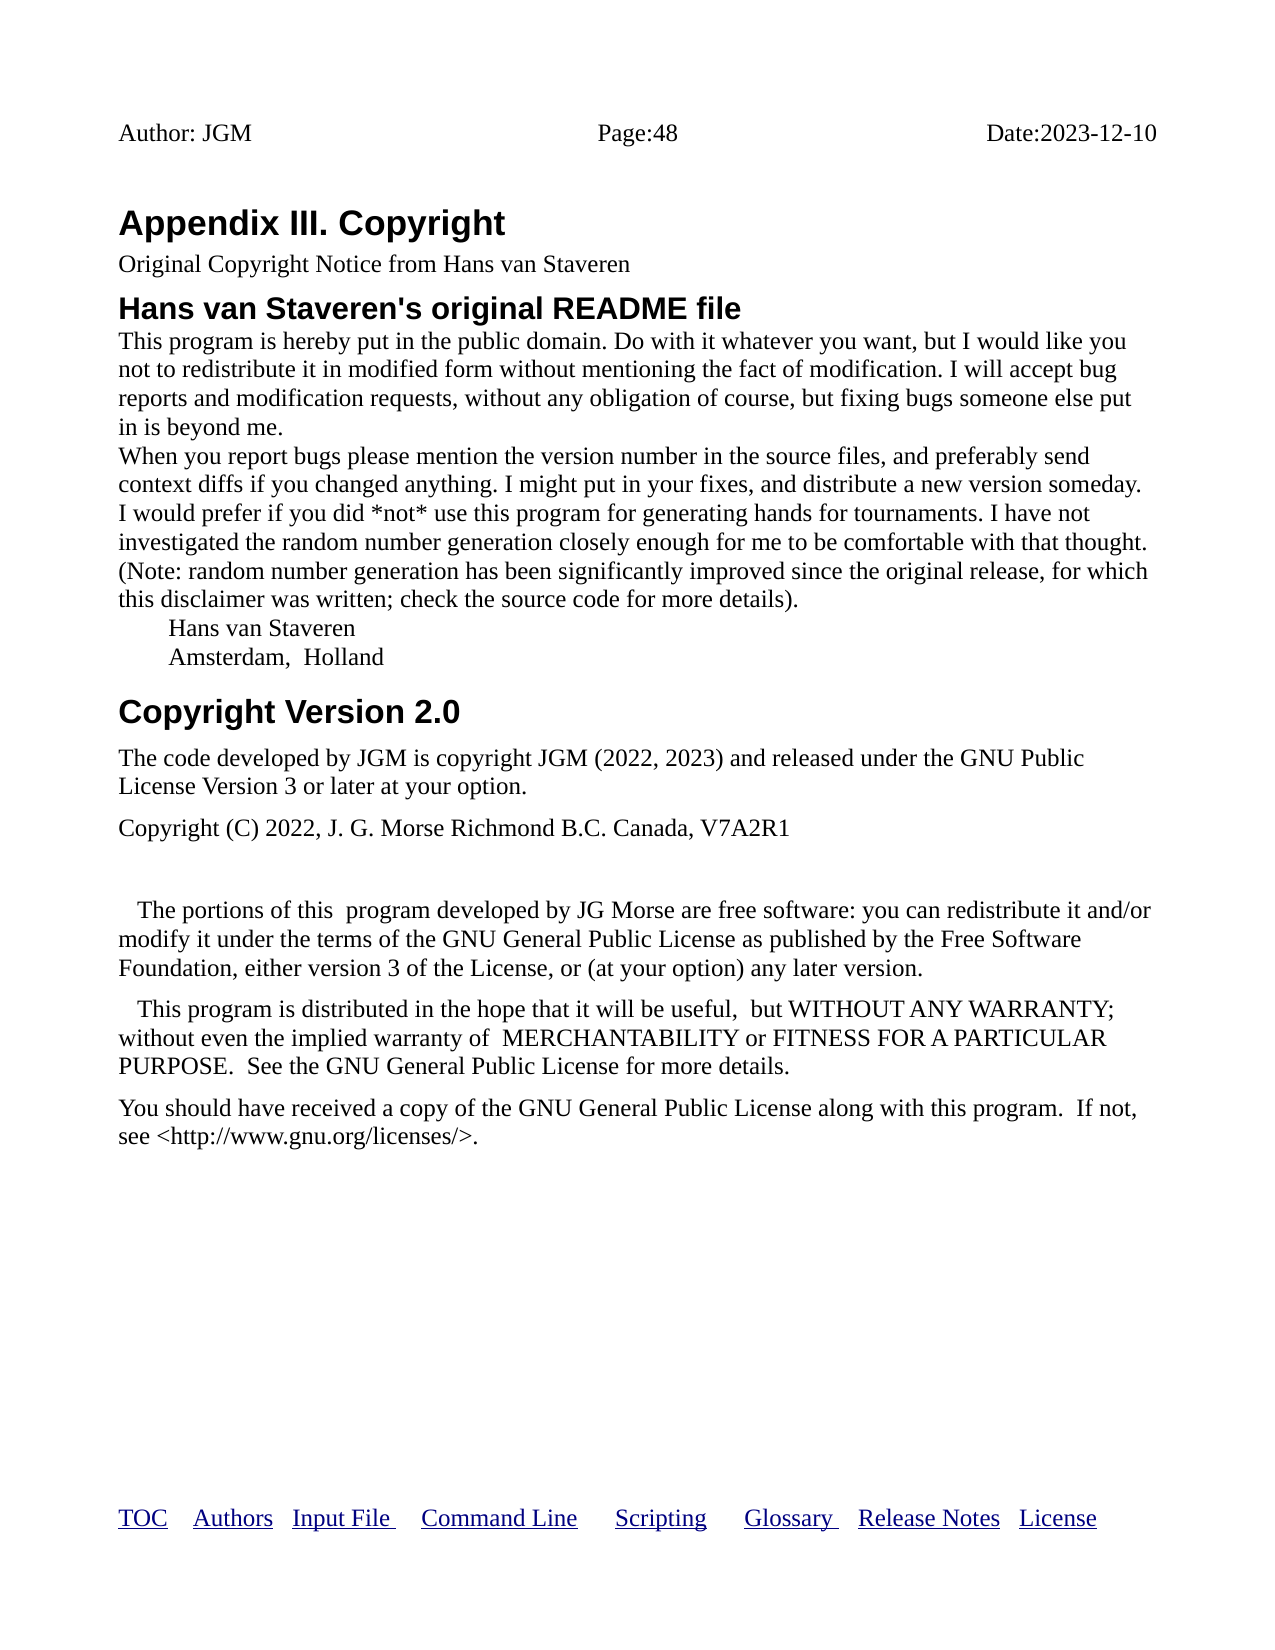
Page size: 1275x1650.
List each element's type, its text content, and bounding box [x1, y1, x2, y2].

text This program is distributed in the hope that it will be useful, but WITHOUT ANY WARRANTY; without even the implied warranty of MERCHANTABILITY or FITNESS FOR A PARTICULAR PURPOSE. See the GNU General Public License for more details. [118, 994, 1157, 1080]
text Copyright (C) 2022, J. G. Morse Richmond B.C. Canada, V7A2R1 [118, 813, 1157, 841]
text (Note: random number generation has been significantly improved since the original release, for which this disclaimer was written; check the source code for more details). [118, 556, 1157, 613]
text Hans van Staveren's original README file [118, 290, 1157, 326]
text Hans van Staveren [118, 613, 1157, 642]
text When you report bugs please mention the version number in the source files, and preferably send context diffs if you changed anything. I might put in your fixes, and distribute a new version someday. [118, 441, 1157, 498]
text You should have received a copy of the GNU General Public License along with this program. If not, see <http://www.gnu.org/licenses/>. [118, 1093, 1157, 1150]
text The portions of this program developed by JG Morse are free software: you can redistribute it and/or modify it under the terms of the GNU General Public License as published by the Free Software Foundation, either version 3 of the License, or (at your option) any later version. [118, 895, 1157, 981]
text Original Copyright Notice from Hans van Staveren [118, 249, 1157, 277]
subtitle Copyright Version 2.0 [118, 692, 1157, 730]
text This program is hereby put in the public domain. Do with it whatever you want, but I would like you not to redistribute it in modified form without mentioning the fact of modification. I will accept bug reports and modification requests, without any obligation of course, but fixing bugs someone else put in is beyond me. [118, 326, 1157, 441]
text The code developed by JGM is copyright JGM (2022, 2023) and released under the GNU Public License Version 3 or later at your option. [118, 743, 1157, 800]
text Amsterdam, Holland [118, 642, 1157, 671]
text I would prefer if you did *not* use this program for generating hands for tournaments. I have not investigated the random number generation closely enough for me to be comfortable with that thought. [118, 498, 1157, 556]
subtitle Appendix III. Copyright [118, 202, 1157, 243]
